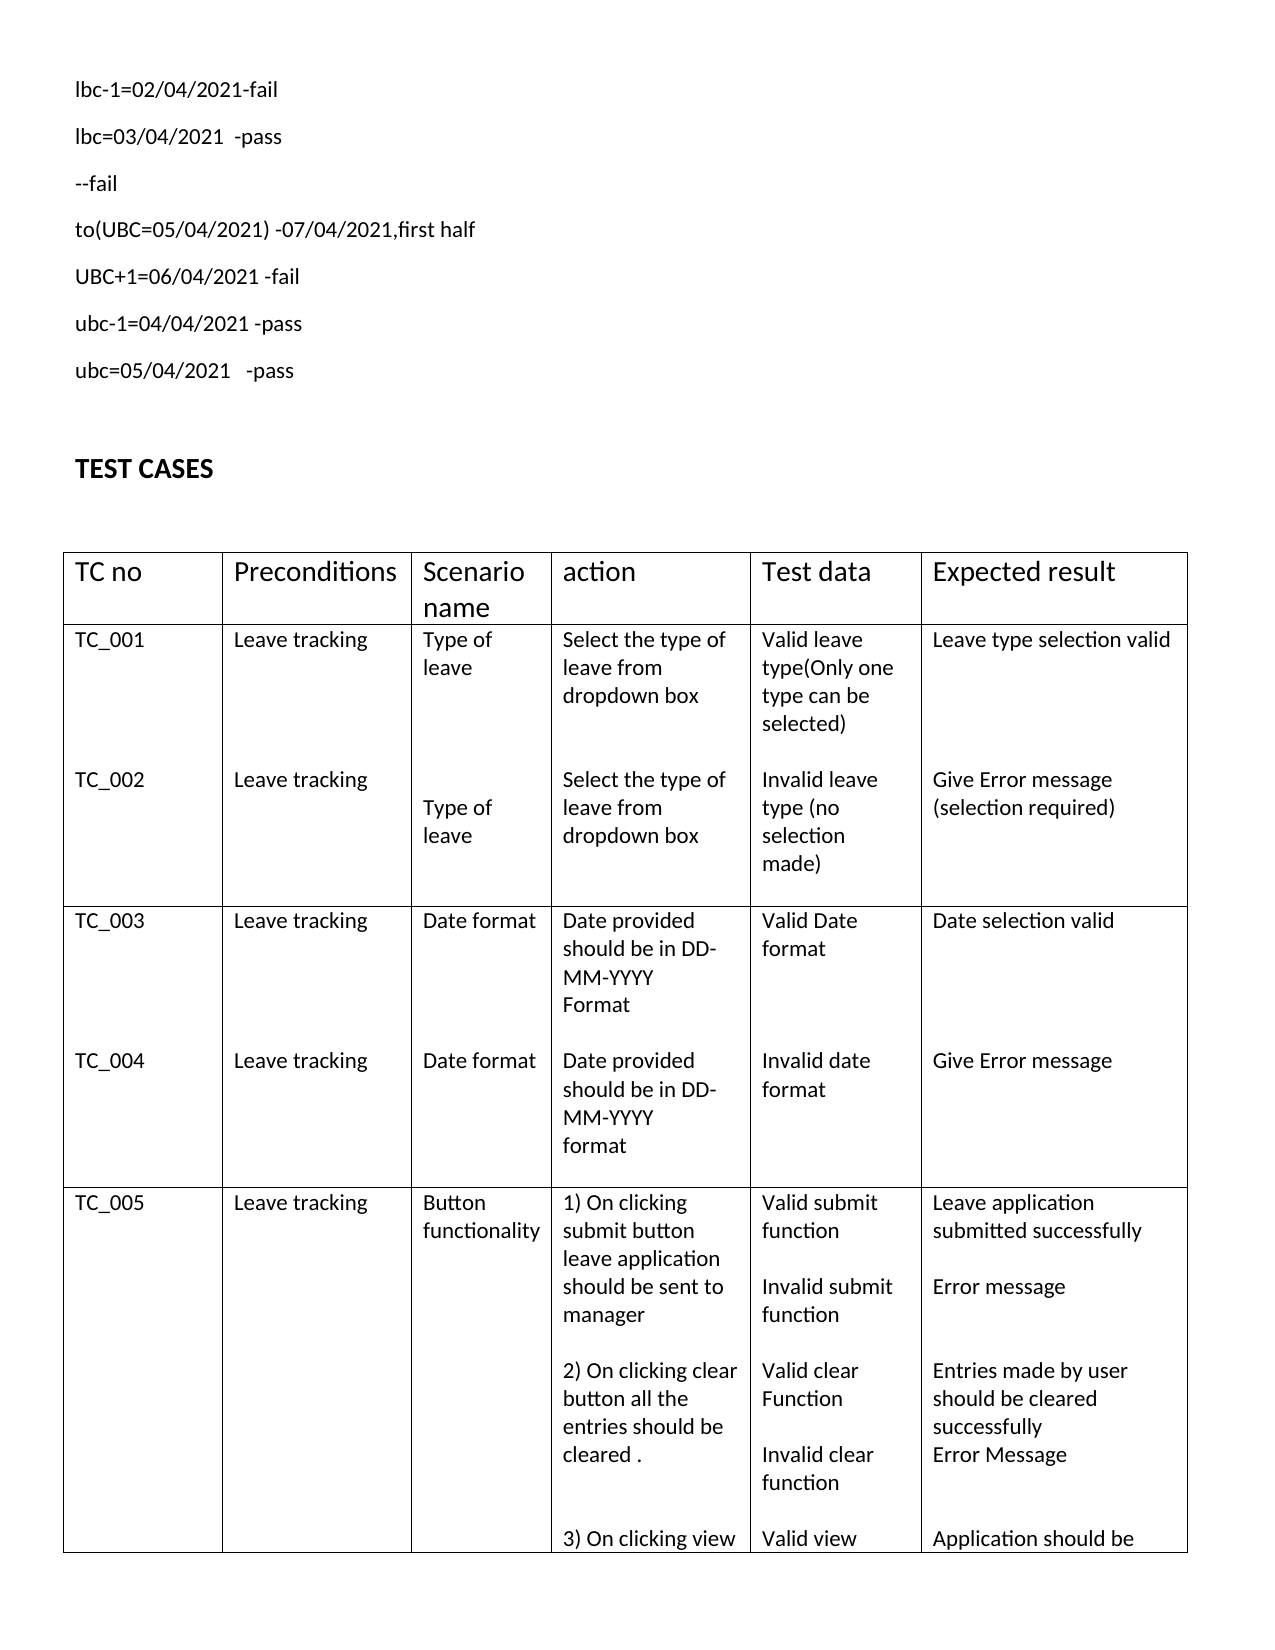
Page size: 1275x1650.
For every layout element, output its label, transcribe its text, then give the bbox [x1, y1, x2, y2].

table_cell Select the type of leave from dropdown box Select the type of leave from dropdown box [552, 625, 750, 906]
table_cell Type of leave Type of leave [412, 625, 551, 906]
table_cell TC_001 TC_002 [64, 625, 222, 906]
table_header Test data [751, 553, 921, 624]
table_cell Leave tracking Leave tracking [223, 907, 411, 1187]
text TEST CASES [75, 450, 1200, 486]
table_header TC no [64, 553, 222, 624]
text lbc=03/04/2021 -pass [75, 122, 1200, 150]
table_cell Date format Date format [412, 907, 551, 1187]
table_cell Valid Date format Invalid date format [751, 907, 921, 1187]
text --fail [75, 169, 1200, 197]
table_cell Valid leave type(Only one type can be selected) Invalid leave type (no selection made) [751, 625, 921, 906]
text UBC+1=06/04/2021 -fail [75, 262, 1200, 291]
table_cell Leave type selection valid Give Error message (selection required) [922, 625, 1187, 906]
table_cell Valid submit function Invalid submit function Valid clear Function Invalid clear function Valid view [751, 1188, 921, 1552]
text lbc-1=02/04/2021-fail [75, 75, 1200, 103]
table_header action [552, 553, 750, 624]
table_cell Button functionality [412, 1188, 551, 1552]
table_header Preconditions [223, 553, 411, 624]
text ubc=05/04/2021 -pass [75, 356, 1200, 384]
table_cell TC_003 TC_004 [64, 907, 222, 1187]
text ubc-1=04/04/2021 -pass [75, 309, 1200, 337]
table_header Expected result [922, 553, 1187, 624]
table_cell TC_005 [64, 1188, 222, 1552]
table_cell Date provided should be in DD-MM-YYYY Format Date provided should be in DD-MM-YYYY format [552, 907, 750, 1187]
table_header Scenario name [412, 553, 551, 624]
table_cell Leave application submitted successfully Error message Entries made by user should be cleared successfully Error Message Application should be [922, 1188, 1187, 1552]
table_cell 1) On clicking submit button leave application should be sent to manager 2) On clicking clear button all the entries should be cleared . 3) On clicking view [552, 1188, 750, 1552]
table_cell Date selection valid Give Error message [922, 907, 1187, 1187]
table_cell Leave tracking Leave tracking [223, 625, 411, 906]
text to(UBC=05/04/2021) -07/04/2021,first half [75, 216, 1200, 244]
table_cell Leave tracking [223, 1188, 411, 1552]
